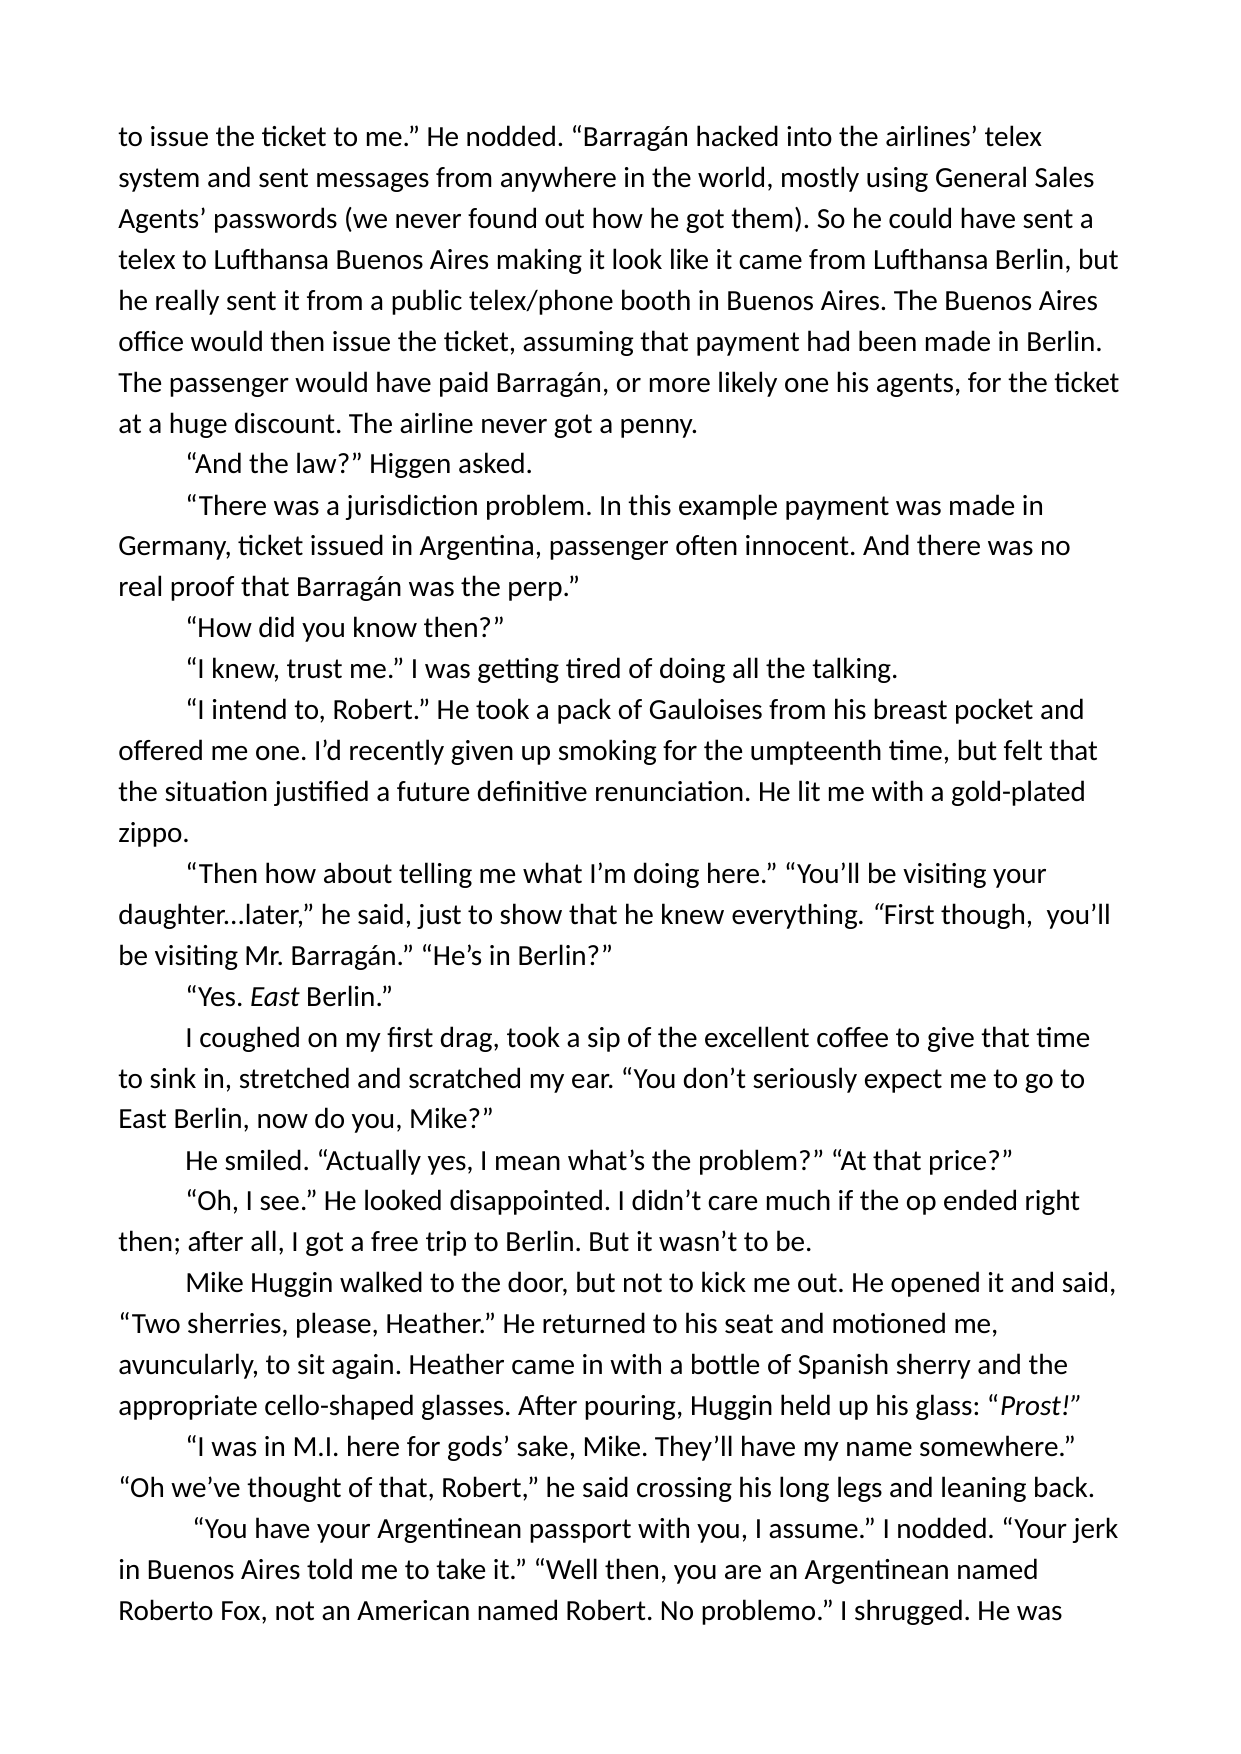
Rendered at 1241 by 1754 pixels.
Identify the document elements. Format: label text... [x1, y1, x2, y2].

text I coughed on my first drag, took a sip of the excellent coffee to give that time to sink in, stretched and scratched my ear. “You don’t seriously expect me to go to East Berlin, now do you, Mike?” [118, 1019, 1122, 1136]
text “Oh, I see.” He looked disappointed. I didn’t care much if the op ended right then; after all, I got a free trip to Berlin. But it wasn’t to be. [118, 1182, 1122, 1259]
text “There was a jurisdiction problem. In this example payment was made in Germany, ticket issued in Argentina, passenger often innocent. And there was no real proof that Barragán was the perp.” [118, 487, 1122, 604]
text He smiled. “Actually yes, I mean what’s the problem?” “At that price?” [118, 1142, 1122, 1177]
text “I was in M.I. here for gods’ sake, Mike. They’ll have my name somewhere.” “Oh we’ve thought of that, Robert,” he said crossing his long legs and leaning back. “You have your Argentinean passport with you, I assume.” I nodded. “Your jerk in Buenos Aires told me to take it.” “Well then, you are an Argentinean named Roberto Fox, not an American named Robert. No problemo.” I shrugged. He was [118, 1428, 1122, 1627]
text “And the law?” Higgen asked. [118, 446, 1122, 481]
text “Then how about telling me what I’m doing here.” “You’ll be visiting your daughter...later,” he said, just to show that he knew everything. “First though, you’ll be visiting Mr. Barragán.” “He’s in Berlin?” [118, 855, 1122, 972]
text Mike Huggin walked to the door, but not to kick me out. He opened it and said, “Two sherries, please, Heather.” He returned to his seat and motioned me, avuncularly, to sit again. Heather came in with a bottle of Spanish sherry and the appropriate cello-shaped glasses. After pouring, Huggin held up his glass: “Prost!” [118, 1264, 1122, 1423]
text “I intend to, Robert.” He took a pack of Gauloises from his breast pocket and offered me one. I’d recently given up smoking for the umpteenth time, but felt that the situation justified a future definitive renunciation. He lit me with a gold-plated zippo. [118, 691, 1122, 850]
text “How did you know then?” [118, 609, 1122, 645]
text to issue the ticket to me.” He nodded. “Barragán hacked into the airlines’ telex system and sent messages from anywhere in the world, mostly using General Sales Agents’ passwords (we never found out how he got them). So he could have sent a telex to Lufthansa Buenos Aires making it look like it came from Lufthansa Berlin, but he really sent it from a public telex/phone booth in Buenos Aires. The Buenos Aires office would then issue the ticket, assuming that payment had been made in Berlin. The passenger would have paid Barragán, or more likely one his agents, for the ticket at a huge discount. The airline never got a penny. [118, 118, 1122, 440]
text “I knew, trust me.” I was getting tired of doing all the talking. [118, 650, 1122, 686]
text “Yes. East Berlin.” [118, 978, 1122, 1013]
